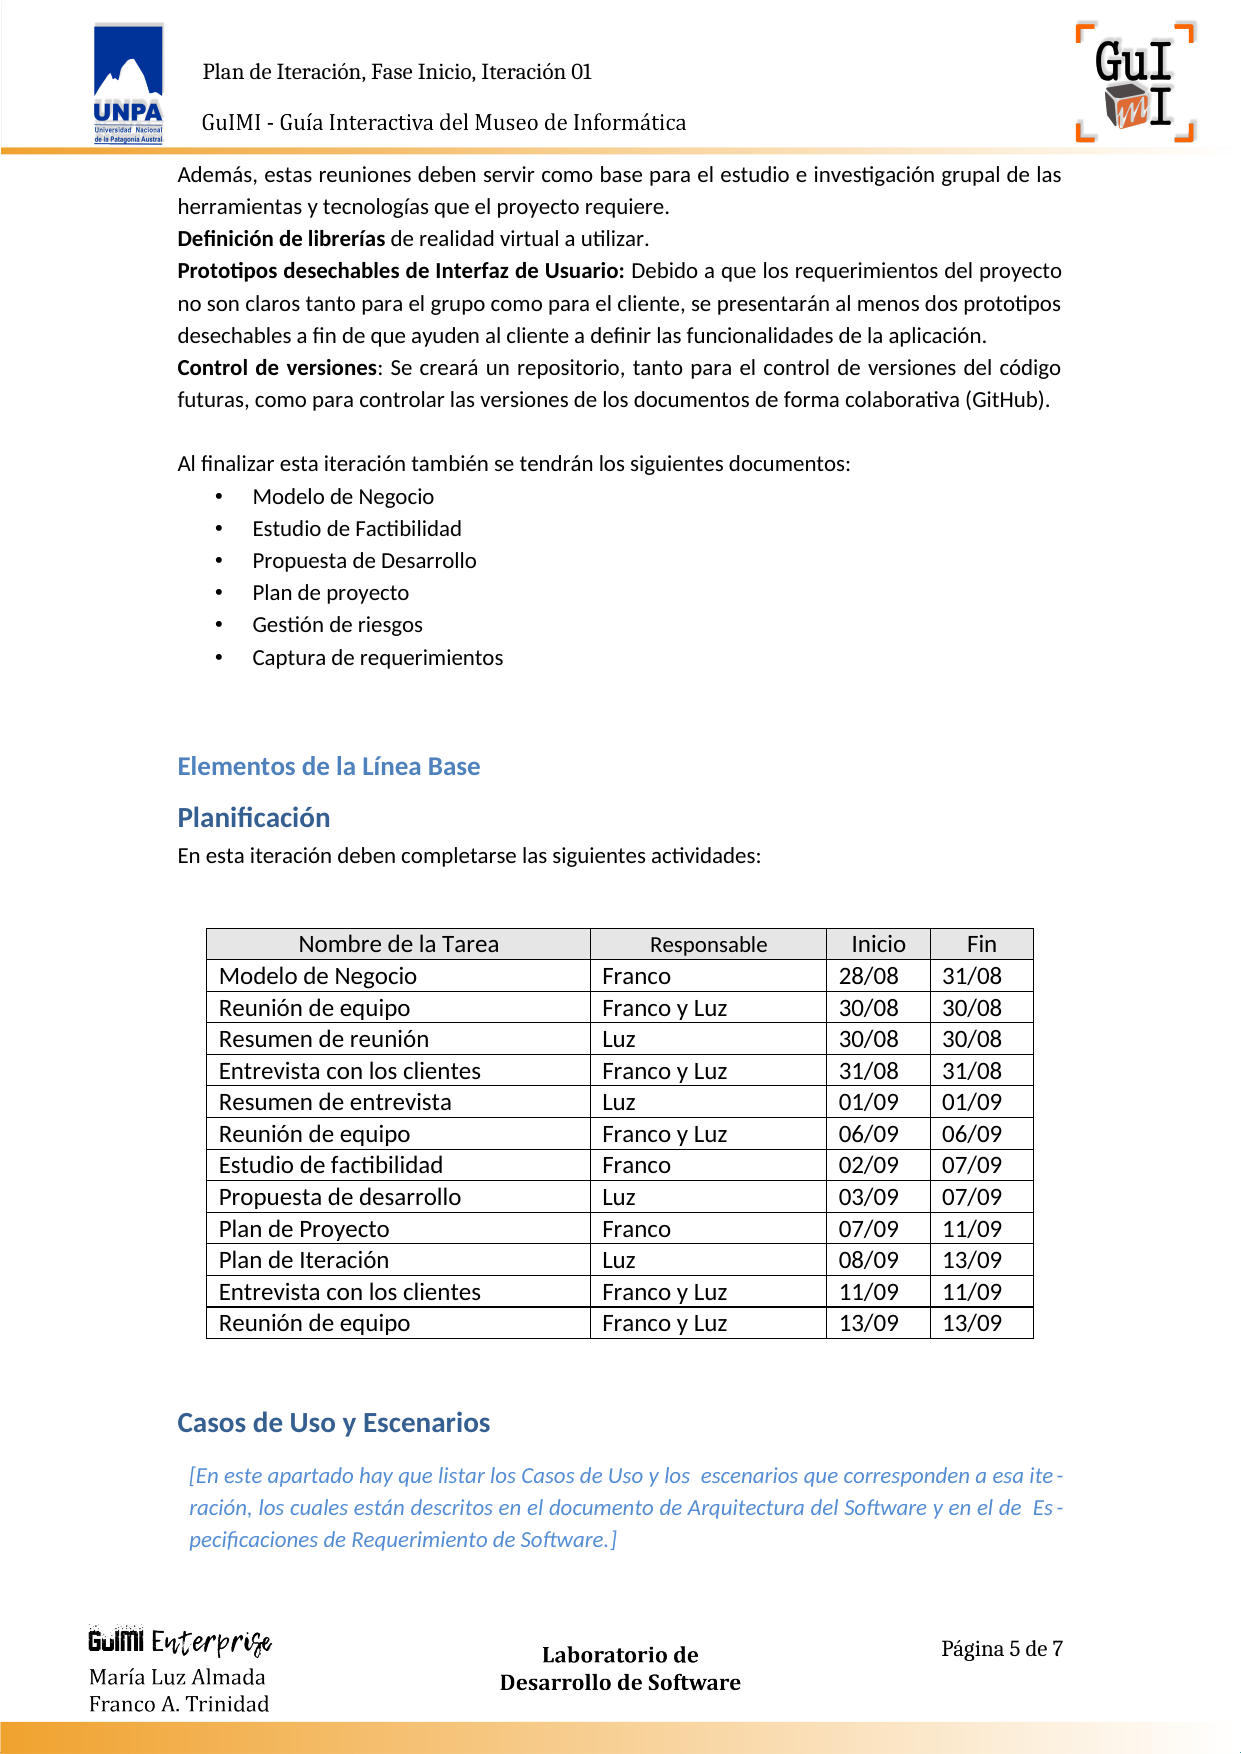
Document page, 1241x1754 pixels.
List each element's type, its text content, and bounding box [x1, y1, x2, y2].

table_cell 30/08 [931, 1023, 1033, 1054]
table_cell 28/08 [827, 960, 930, 991]
picture [0, 1613, 1241, 1754]
table_cell Entrevista con los clientes [207, 1276, 590, 1306]
text Definición de librerías de realidad virtual a utilizar. [177, 224, 1063, 252]
table_cell Luz [591, 1244, 826, 1275]
table_cell Propuesta de desarrollo [207, 1181, 590, 1212]
list Estudio de Factibilidad [215, 514, 1063, 542]
table_cell 01/09 [827, 1086, 930, 1117]
table_cell Plan de Iteración [207, 1244, 590, 1275]
table_cell Franco [591, 960, 826, 991]
table_cell Entrevista con los clientes [207, 1055, 590, 1085]
table_cell Franco y Luz [591, 1118, 826, 1148]
text Prototipos desechables de Interfaz de Usuario: Debido a que los requerimientos del proyecto no son claros tanto para el grupo como para el cliente, se presentarán al menos dos prototipos desechables a fin de que ayuden al cliente a definir las funcionalidades de la aplicación. [177, 256, 1063, 349]
text Casos de Uso y Escenarios [177, 1404, 1063, 1440]
text Planificación [177, 799, 1063, 835]
table_cell Franco [591, 1213, 826, 1243]
table_cell 07/09 [931, 1181, 1033, 1212]
text Además, estas reuniones deben servir como base para el estudio e investigación grupal de las herramientas y tecnologías que el proyecto requiere. [177, 160, 1063, 220]
table_cell 06/09 [827, 1118, 930, 1148]
table_cell 30/08 [827, 992, 930, 1022]
table_cell 03/09 [827, 1181, 930, 1212]
table_cell 13/09 [931, 1244, 1033, 1275]
table_cell 08/09 [827, 1244, 930, 1275]
table_cell 11/09 [931, 1213, 1033, 1243]
list Modelo de Negocio [215, 482, 1063, 510]
table_cell Franco y Luz [591, 1308, 826, 1338]
table_cell 07/09 [931, 1150, 1033, 1180]
table_header Responsable [591, 929, 826, 959]
table_cell Luz [591, 1181, 826, 1212]
table_cell 31/08 [931, 960, 1033, 991]
table_cell Franco y Luz [591, 1276, 826, 1306]
table_cell 13/09 [931, 1308, 1033, 1338]
text En esta iteración deben completarse las siguientes actividades: [177, 841, 1063, 869]
table_cell 31/08 [827, 1055, 930, 1085]
picture [0, 0, 1241, 155]
table_cell 11/09 [827, 1276, 930, 1306]
text Al finalizar esta iteración también se tendrán los siguientes documentos: [177, 449, 1063, 478]
table_cell Reunión de equipo [207, 1308, 590, 1338]
list Plan de proyecto [215, 578, 1063, 606]
text Elementos de la Línea Base [177, 749, 1063, 782]
table_cell Resumen de entrevista [207, 1086, 590, 1117]
text Control de versiones: Se creará un repositorio, tanto para el control de versiones del código futuras, como para controlar las versiones de los documentos de forma colaborativa (GitHub). [177, 353, 1063, 413]
table_cell 02/09 [827, 1150, 930, 1180]
table_cell 30/08 [931, 992, 1033, 1022]
table_cell Franco y Luz [591, 1055, 826, 1085]
list Propuesta de Desarrollo [215, 546, 1063, 574]
table_cell Luz [591, 1023, 826, 1054]
table_header Fin [931, 929, 1033, 959]
table_cell Plan de Proyecto [207, 1213, 590, 1243]
table_cell Modelo de Negocio [207, 960, 590, 991]
table_cell 31/08 [931, 1055, 1033, 1085]
table_cell 30/08 [827, 1023, 930, 1054]
table_cell Franco y Luz [591, 992, 826, 1022]
table_cell 11/09 [931, 1276, 1033, 1306]
table_cell Luz [591, 1086, 826, 1117]
table_cell Resumen de reunión [207, 1023, 590, 1054]
text [En este apartado hay que listar los Casos de Uso y los escenarios que corresponden a esa ite­ración, los cuales están descritos en el documento de Arquitectura del Software y en el de Es­pecificaciones de Requerimiento de Software.] [188, 1461, 1063, 1553]
table_cell Estudio de factibilidad [207, 1150, 590, 1180]
table_cell 01/09 [931, 1086, 1033, 1117]
table_header Inicio [827, 929, 930, 959]
table_cell Franco [591, 1150, 826, 1180]
table_cell 07/09 [827, 1213, 930, 1243]
list Gestión de riesgos [215, 611, 1063, 638]
list Captura de requerimientos [215, 643, 1063, 671]
table_cell 13/09 [827, 1308, 930, 1338]
table_cell 06/09 [931, 1118, 1033, 1148]
table_header Nombre de la Tarea [207, 929, 590, 959]
table_cell Reunión de equipo [207, 992, 590, 1022]
table_cell Reunión de equipo [207, 1118, 590, 1148]
